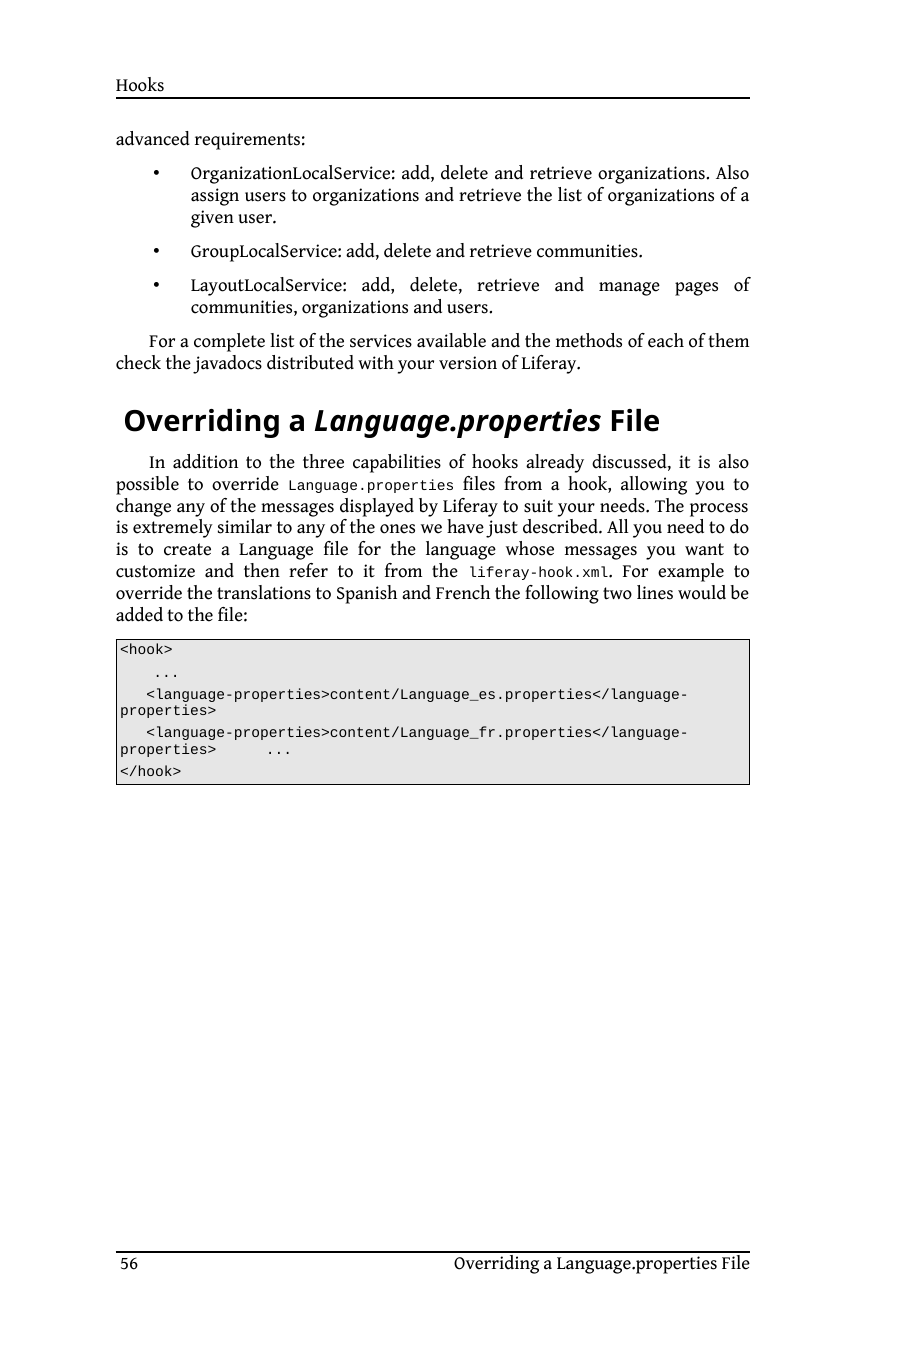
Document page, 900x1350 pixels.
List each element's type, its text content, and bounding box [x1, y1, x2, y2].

text For a complete list of the services available and the methods of each of them check the javadocs distributed with your version of Liferay. [116, 331, 750, 375]
list GroupLocalService: add, delete and retrieve communities. [153, 241, 750, 263]
text </hook> [117, 760, 749, 784]
text advanced requirements: [116, 129, 750, 151]
list OrganizationLocalService: add, delete and retrieve organizations. Also assign users to organizations and retrieve the list of organizations of a given user. [153, 163, 750, 228]
text <language-properties>content/Language_fr.properties</language-properties> ... [117, 722, 749, 758]
text <language-properties>content/Language_es.properties</language-properties> [117, 683, 749, 720]
text <hook> [117, 640, 749, 659]
text ... [117, 661, 749, 681]
list LayoutLocalService: add, delete, retrieve and manage pages of communities, organizations and users. [153, 275, 750, 319]
subtitle Overriding a Language.properties File [116, 400, 750, 440]
text In addition to the three capabilities of hooks already discussed, it is also possible to override Language.properties files from a hook, allowing you to change any of the messages displayed by Liferay to suit your needs. The process is extremely similar to any of the ones we have just described. All you need to do is to create a Language file for the language whose messages you want to customize and then refer to it from the liferay-hook.xml. For example to override the translations to Spanish and French the following two lines would be added to the file: [116, 452, 750, 626]
